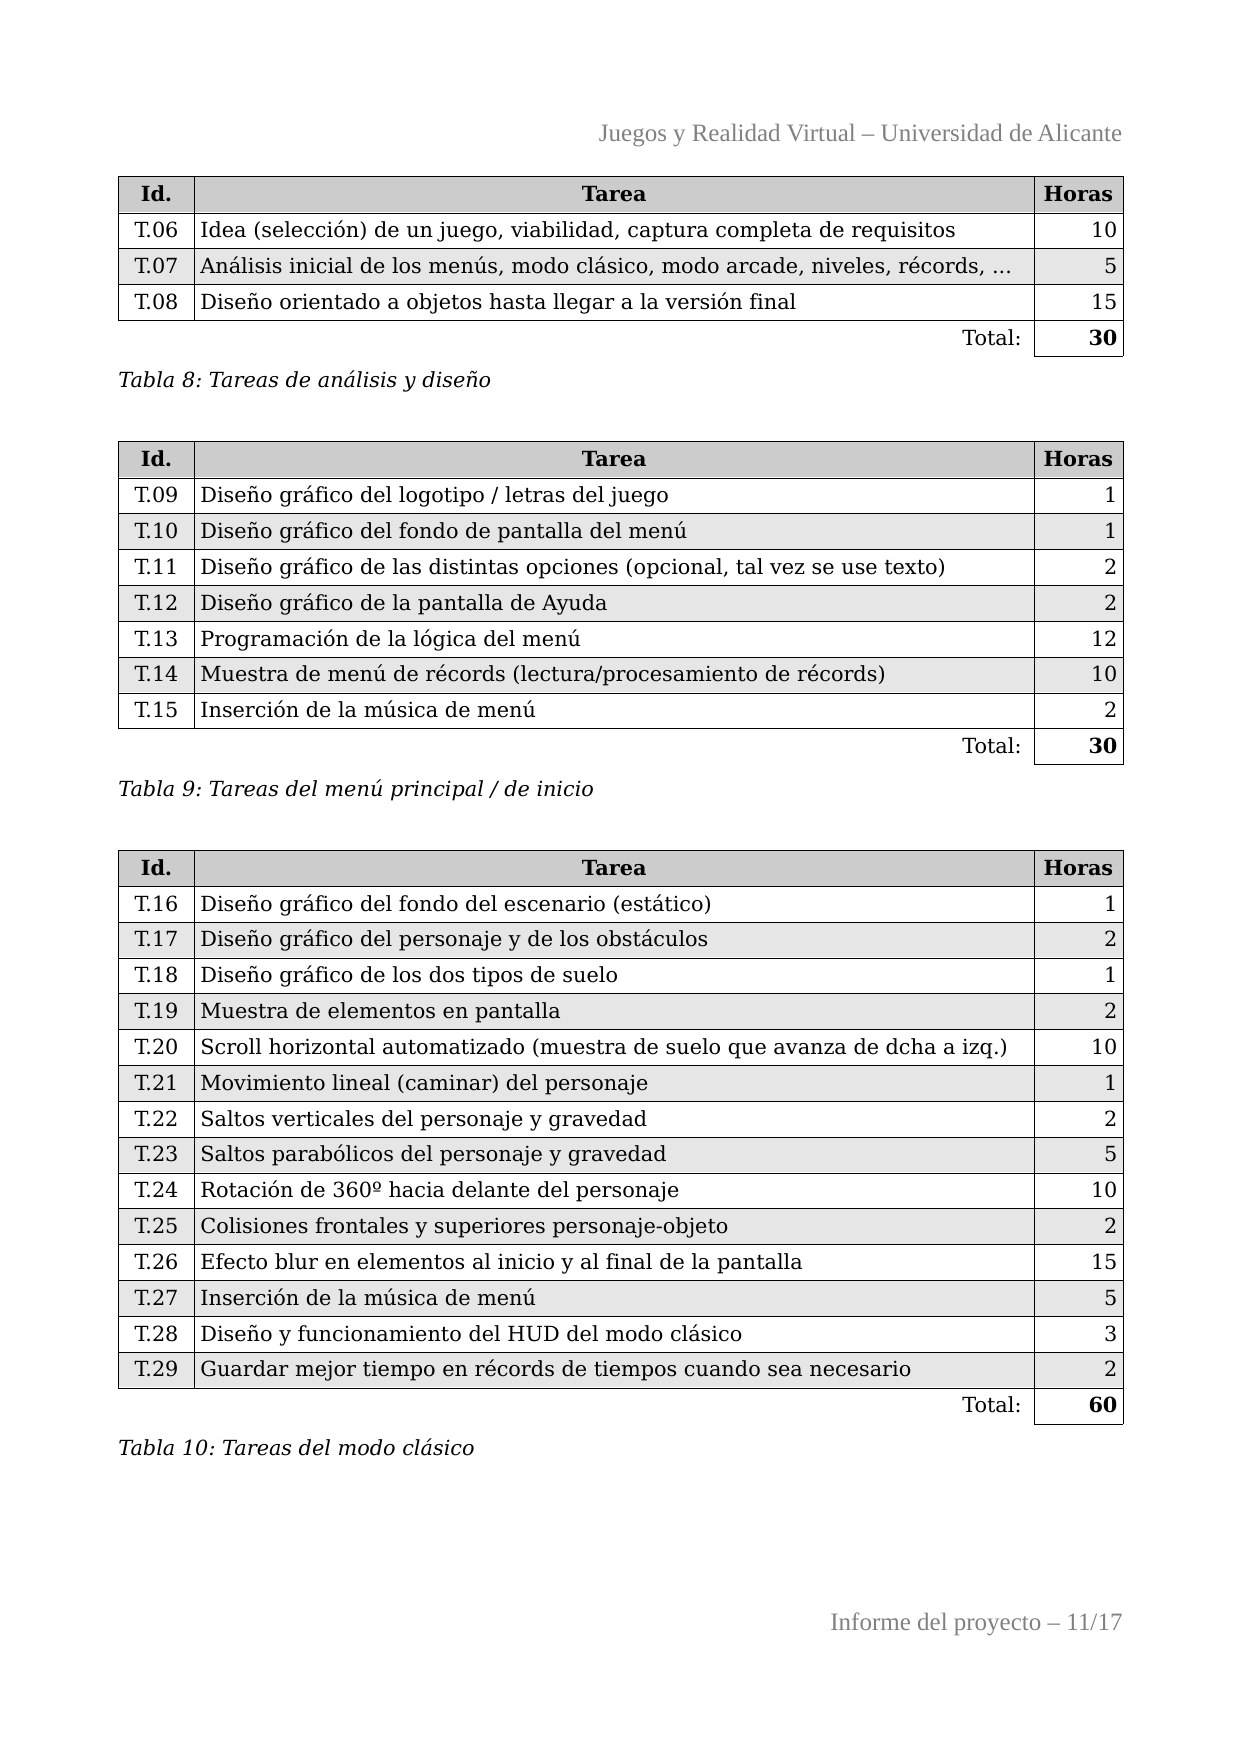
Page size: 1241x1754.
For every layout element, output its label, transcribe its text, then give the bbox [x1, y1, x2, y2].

table_cell 15 [1035, 285, 1123, 320]
table_cell Saltos verticales del personaje y gravedad [195, 1102, 1034, 1137]
table_cell T.14 [119, 658, 194, 692]
table_cell Total: [194, 1389, 1034, 1423]
table_cell 10 [1035, 1174, 1123, 1208]
table_cell Diseño gráfico de la pantalla de Ayuda [195, 586, 1034, 621]
table_cell 1 [1035, 479, 1123, 513]
table_header Id. [119, 177, 194, 212]
table_cell Saltos parabólicos del personaje y gravedad [195, 1138, 1034, 1172]
table_cell Diseño gráfico de las distintas opciones (opcional, tal vez se use texto) [195, 550, 1034, 585]
table_cell T.25 [119, 1209, 194, 1244]
table_cell Scroll horizontal automatizado (muestra de suelo que avanza de dcha a izq.) [195, 1030, 1034, 1065]
table_cell T.27 [119, 1281, 194, 1316]
table_cell 12 [1035, 622, 1123, 657]
table_cell 2 [1035, 1209, 1123, 1244]
table_cell 60 [1035, 1389, 1123, 1423]
table_cell 3 [1035, 1317, 1123, 1352]
table_cell 5 [1035, 1281, 1123, 1316]
table_header Id. [119, 851, 194, 886]
table_cell 2 [1035, 994, 1123, 1029]
table_cell Rotación de 360º hacia delante del personaje [195, 1174, 1034, 1208]
table_cell T.20 [119, 1030, 194, 1065]
text Tabla 8: Tareas de análisis y diseño [118, 368, 1122, 393]
table_cell T.19 [119, 994, 194, 1029]
table_cell Diseño gráfico del logotipo / letras del juego [195, 479, 1034, 513]
table_cell 5 [1035, 249, 1123, 284]
table_cell T.22 [119, 1102, 194, 1137]
table_cell Movimiento lineal (caminar) del personaje [195, 1066, 1034, 1101]
table_cell T.07 [119, 249, 194, 284]
table_cell Programación de la lógica del menú [195, 622, 1034, 657]
table_cell [118, 1389, 194, 1423]
table_cell T.28 [119, 1317, 194, 1352]
table_cell 10 [1035, 1030, 1123, 1065]
table_cell Total: [194, 321, 1034, 356]
table_cell 1 [1035, 887, 1123, 922]
table_cell T.18 [119, 959, 194, 993]
table_cell 10 [1035, 658, 1123, 692]
table_cell Análisis inicial de los menús, modo clásico, modo arcade, niveles, récords, ... [195, 249, 1034, 284]
table_cell 30 [1035, 321, 1123, 356]
table_cell T.11 [119, 550, 194, 585]
table_cell T.12 [119, 586, 194, 621]
table_header Tarea [195, 851, 1034, 886]
table_cell T.09 [119, 479, 194, 513]
table_cell 5 [1035, 1138, 1123, 1172]
table_cell T.17 [119, 923, 194, 957]
table_cell T.26 [119, 1245, 194, 1280]
table_cell 1 [1035, 1066, 1123, 1101]
table_cell Inserción de la música de menú [195, 694, 1034, 728]
table_cell Diseño gráfico del fondo del escenario (estático) [195, 887, 1034, 922]
table_cell Efecto blur en elementos al inicio y al final de la pantalla [195, 1245, 1034, 1280]
table_cell Diseño gráfico del fondo de pantalla del menú [195, 514, 1034, 549]
table_cell T.15 [119, 694, 194, 728]
table_cell Diseño gráfico de los dos tipos de suelo [195, 959, 1034, 993]
text Tabla 9: Tareas del menú principal / de inicio [118, 777, 1122, 801]
table_cell Muestra de elementos en pantalla [195, 994, 1034, 1029]
table_cell T.08 [119, 285, 194, 320]
table_cell Total: [194, 729, 1034, 764]
table_cell 30 [1035, 729, 1123, 764]
table_header Horas [1035, 442, 1123, 477]
table_cell T.21 [119, 1066, 194, 1101]
table_cell 2 [1035, 694, 1123, 728]
table_cell 2 [1035, 550, 1123, 585]
table_cell T.06 [119, 214, 194, 248]
table_cell Guardar mejor tiempo en récords de tiempos cuando sea necesario [195, 1353, 1034, 1387]
table_cell 2 [1035, 586, 1123, 621]
table_cell T.23 [119, 1138, 194, 1172]
table_cell 1 [1035, 959, 1123, 993]
table_cell [118, 729, 194, 764]
table_cell Diseño y funcionamiento del HUD del modo clásico [195, 1317, 1034, 1352]
table_cell 2 [1035, 1353, 1123, 1387]
table_cell 10 [1035, 214, 1123, 248]
table_cell T.16 [119, 887, 194, 922]
table_cell T.10 [119, 514, 194, 549]
table_cell 1 [1035, 514, 1123, 549]
table_cell Idea (selección) de un juego, viabilidad, captura completa de requisitos [195, 214, 1034, 248]
table_cell T.24 [119, 1174, 194, 1208]
table_cell Diseño gráfico del personaje y de los obstáculos [195, 923, 1034, 957]
table_cell Diseño orientado a objetos hasta llegar a la versión final [195, 285, 1034, 320]
table_header Tarea [195, 177, 1034, 212]
table_cell T.13 [119, 622, 194, 657]
table_header Horas [1035, 177, 1123, 212]
table_cell T.29 [119, 1353, 194, 1387]
table_header Id. [119, 442, 194, 477]
table_cell 2 [1035, 923, 1123, 957]
table_cell Inserción de la música de menú [195, 1281, 1034, 1316]
table_cell [118, 321, 194, 356]
table_cell 15 [1035, 1245, 1123, 1280]
table_cell 2 [1035, 1102, 1123, 1137]
table_header Horas [1035, 851, 1123, 886]
table_cell Muestra de menú de récords (lectura/procesamiento de récords) [195, 658, 1034, 692]
table_cell Colisiones frontales y superiores personaje-objeto [195, 1209, 1034, 1244]
text Tabla 10: Tareas del modo clásico [118, 1436, 1122, 1460]
table_header Tarea [195, 442, 1034, 477]
